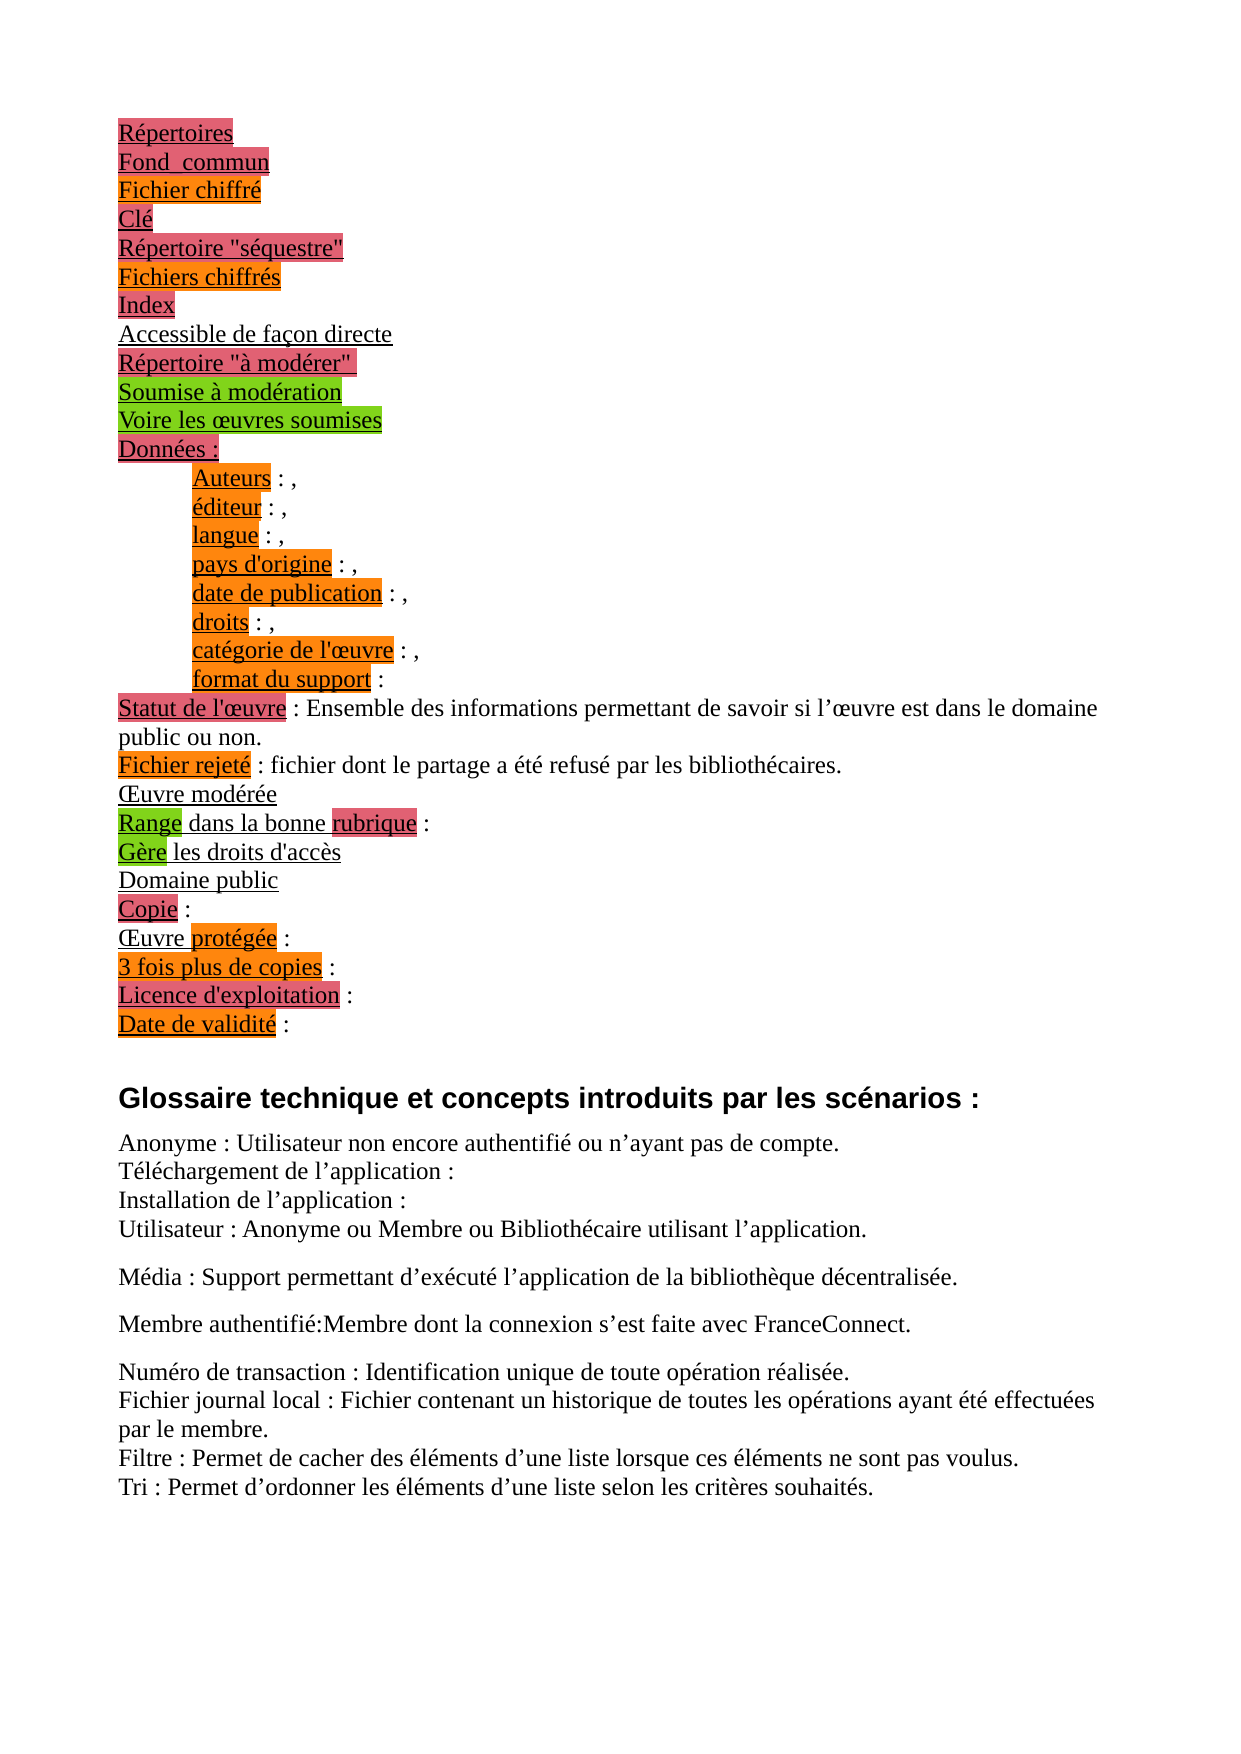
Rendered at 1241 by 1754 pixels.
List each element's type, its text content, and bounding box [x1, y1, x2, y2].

text langue : , [118, 521, 1122, 549]
text Soumise à modération [118, 377, 1122, 406]
text Filtre : Permet de cacher des éléments d’une liste lorsque ces éléments ne sont pas voulus. [118, 1443, 1122, 1472]
text format du support : [118, 664, 1122, 693]
text Fichiers chiffrés [118, 262, 1122, 291]
text Anonyme : Utilisateur non encore authentifié ou n’ayant pas de compte. [118, 1128, 1122, 1156]
text Média : Support permettant d’exécuté l’application de la bibliothèque décentralisée. [118, 1262, 1122, 1290]
text Clé [118, 204, 1122, 233]
text Auteurs : , [118, 463, 1122, 492]
text droits : , [118, 607, 1122, 636]
text Œuvre protégée : [118, 923, 1122, 952]
text Membre authentifié:Membre dont la connexion s’est faite avec FranceConnect. [118, 1309, 1122, 1338]
text Œuvre modérée [118, 779, 1122, 808]
text Statut de l'œuvre : Ensemble des informations permettant de savoir si l’œuvre est dans le domaine public ou non. [118, 693, 1122, 751]
text Fond_commun [118, 147, 1122, 176]
text date de publication : , [118, 578, 1122, 607]
text Range dans la bonne rubrique : [118, 808, 1122, 837]
text Répertoire "séquestre" [118, 233, 1122, 262]
text Domaine public [118, 866, 1122, 894]
text Répertoires [118, 118, 1122, 147]
subtitle Glossaire technique et concepts introduits par les scénarios : [118, 1081, 1122, 1115]
text Fichier journal local : Fichier contenant un historique de toutes les opérations ayant été effectuées par le membre. [118, 1386, 1122, 1443]
text pays d'origine : , [118, 549, 1122, 578]
text Voire les œuvres soumises [118, 406, 1122, 434]
text Installation de l’application : [118, 1185, 1122, 1214]
text catégorie de l'œuvre : , [118, 636, 1122, 664]
text Licence d'exploitation : [118, 981, 1122, 1009]
text Gère les droits d'accès [118, 837, 1122, 866]
text Répertoire "à modérer" [118, 348, 1122, 377]
text Tri : Permet d’ordonner les éléments d’une liste selon les critères souhaités. [118, 1472, 1122, 1501]
text Téléchargement de l’application : [118, 1156, 1122, 1185]
text Numéro de transaction : Identification unique de toute opération réalisée. [118, 1357, 1122, 1386]
text Accessible de façon directe [118, 319, 1122, 348]
text Date de validité : [118, 1009, 1122, 1038]
text éditeur : , [118, 492, 1122, 521]
text Fichier rejeté : fichier dont le partage a été refusé par les bibliothécaires. [118, 751, 1122, 779]
text Copie : [118, 894, 1122, 923]
text Fichier chiffré [118, 176, 1122, 204]
text Données : [118, 434, 1122, 463]
text Utilisateur : Anonyme ou Membre ou Bibliothécaire utilisant l’application. [118, 1214, 1122, 1243]
text Index [118, 291, 1122, 319]
text 3 fois plus de copies : [118, 952, 1122, 981]
